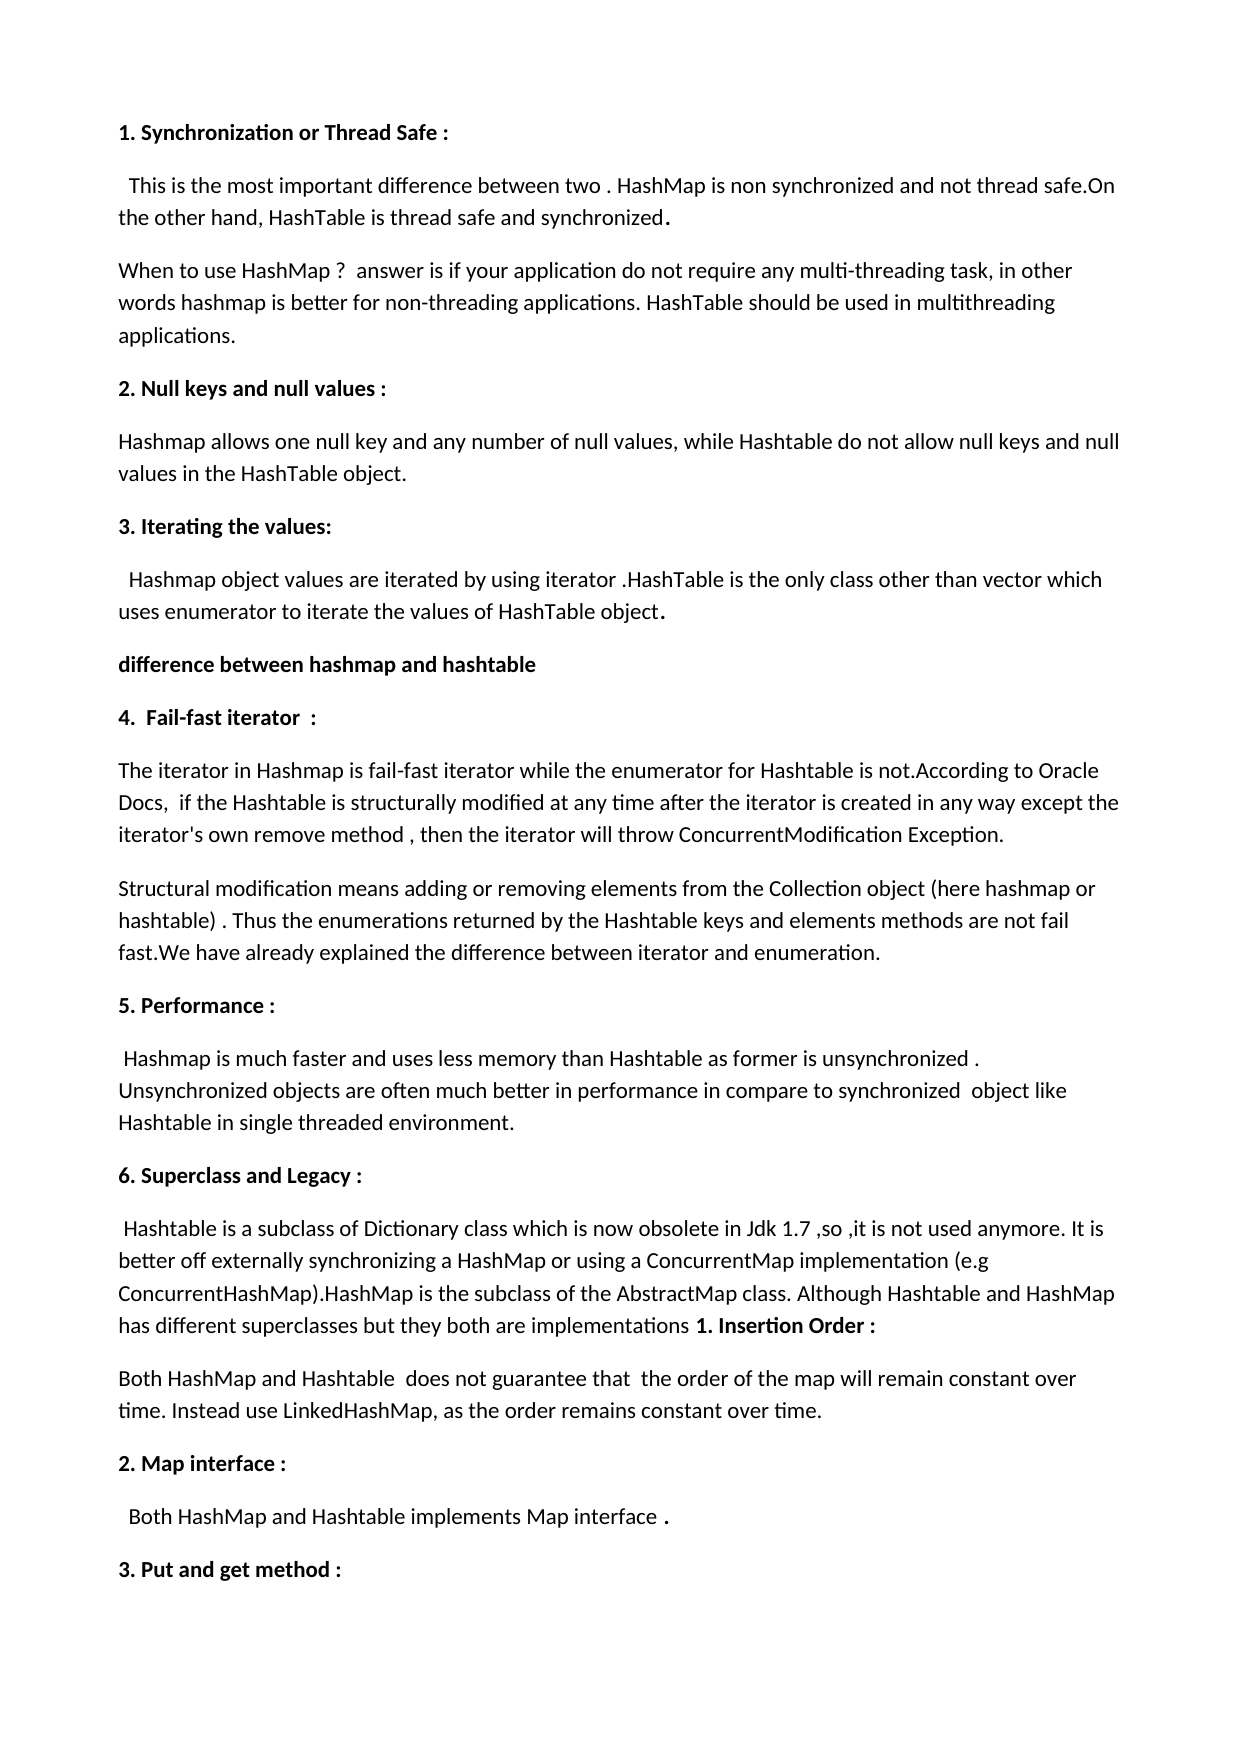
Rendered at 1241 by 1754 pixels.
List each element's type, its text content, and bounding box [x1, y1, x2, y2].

text 4. Fail-fast iterator : [118, 703, 1122, 731]
text difference between hashmap and hashtable [118, 650, 1122, 678]
text 3. Put and get method : [118, 1555, 1122, 1583]
text Both HashMap and Hashtable implements Map interface . [118, 1502, 1122, 1530]
text 2. Map interface : [118, 1449, 1122, 1477]
text This is the most important difference between two . HashMap is non synchronized and not thread safe.On the other hand, HashTable is thread safe and synchronized. [118, 171, 1122, 231]
text 2. Null keys and null values : [118, 374, 1122, 402]
text Hashtable is a subclass of Dictionary class which is now obsolete in Jdk 1.7 ,so ,it is not used anymore. It is better off externally synchronizing a HashMap or using a ConcurrentMap implementation (e.g ConcurrentHashMap).HashMap is the subclass of the AbstractMap class. Although Hashtable and HashMap has different superclasses but they both are implementations 1. Insertion Order : [118, 1214, 1122, 1339]
text 1. Synchronization or Thread Safe : [118, 118, 1122, 146]
text When to use HashMap ? answer is if your application do not require any multi-threading task, in other words hashmap is better for non-threading applications. HashTable should be used in multithreading applications. [118, 256, 1122, 349]
text Hashmap allows one null key and any number of null values, while Hashtable do not allow null keys and null values in the HashTable object. [118, 427, 1122, 487]
text The iterator in Hashmap is fail-fast iterator while the enumerator for Hashtable is not.According to Oracle Docs, if the Hashtable is structurally modified at any time after the iterator is created in any way except the iterator's own remove method , then the iterator will throw ConcurrentModification Exception. [118, 756, 1122, 849]
text Hashmap is much faster and uses less memory than Hashtable as former is unsynchronized . Unsynchronized objects are often much better in performance in compare to synchronized object like Hashtable in single threaded environment. [118, 1044, 1122, 1136]
text Both HashMap and Hashtable does not guarantee that the order of the map will remain constant over time. Instead use LinkedHashMap, as the order remains constant over time. [118, 1364, 1122, 1424]
text 6. Superclass and Legacy : [118, 1161, 1122, 1189]
text Hashmap object values are iterated by using iterator .HashTable is the only class other than vector which uses enumerator to iterate the values of HashTable object. [118, 565, 1122, 625]
text Structural modification means adding or removing elements from the Collection object (here hashmap or hashtable) . Thus the enumerations returned by the Hashtable keys and elements methods are not fail fast.We have already explained the difference between iterator and enumeration. [118, 874, 1122, 966]
text 3. Iterating the values: [118, 512, 1122, 540]
text 5. Performance : [118, 991, 1122, 1019]
